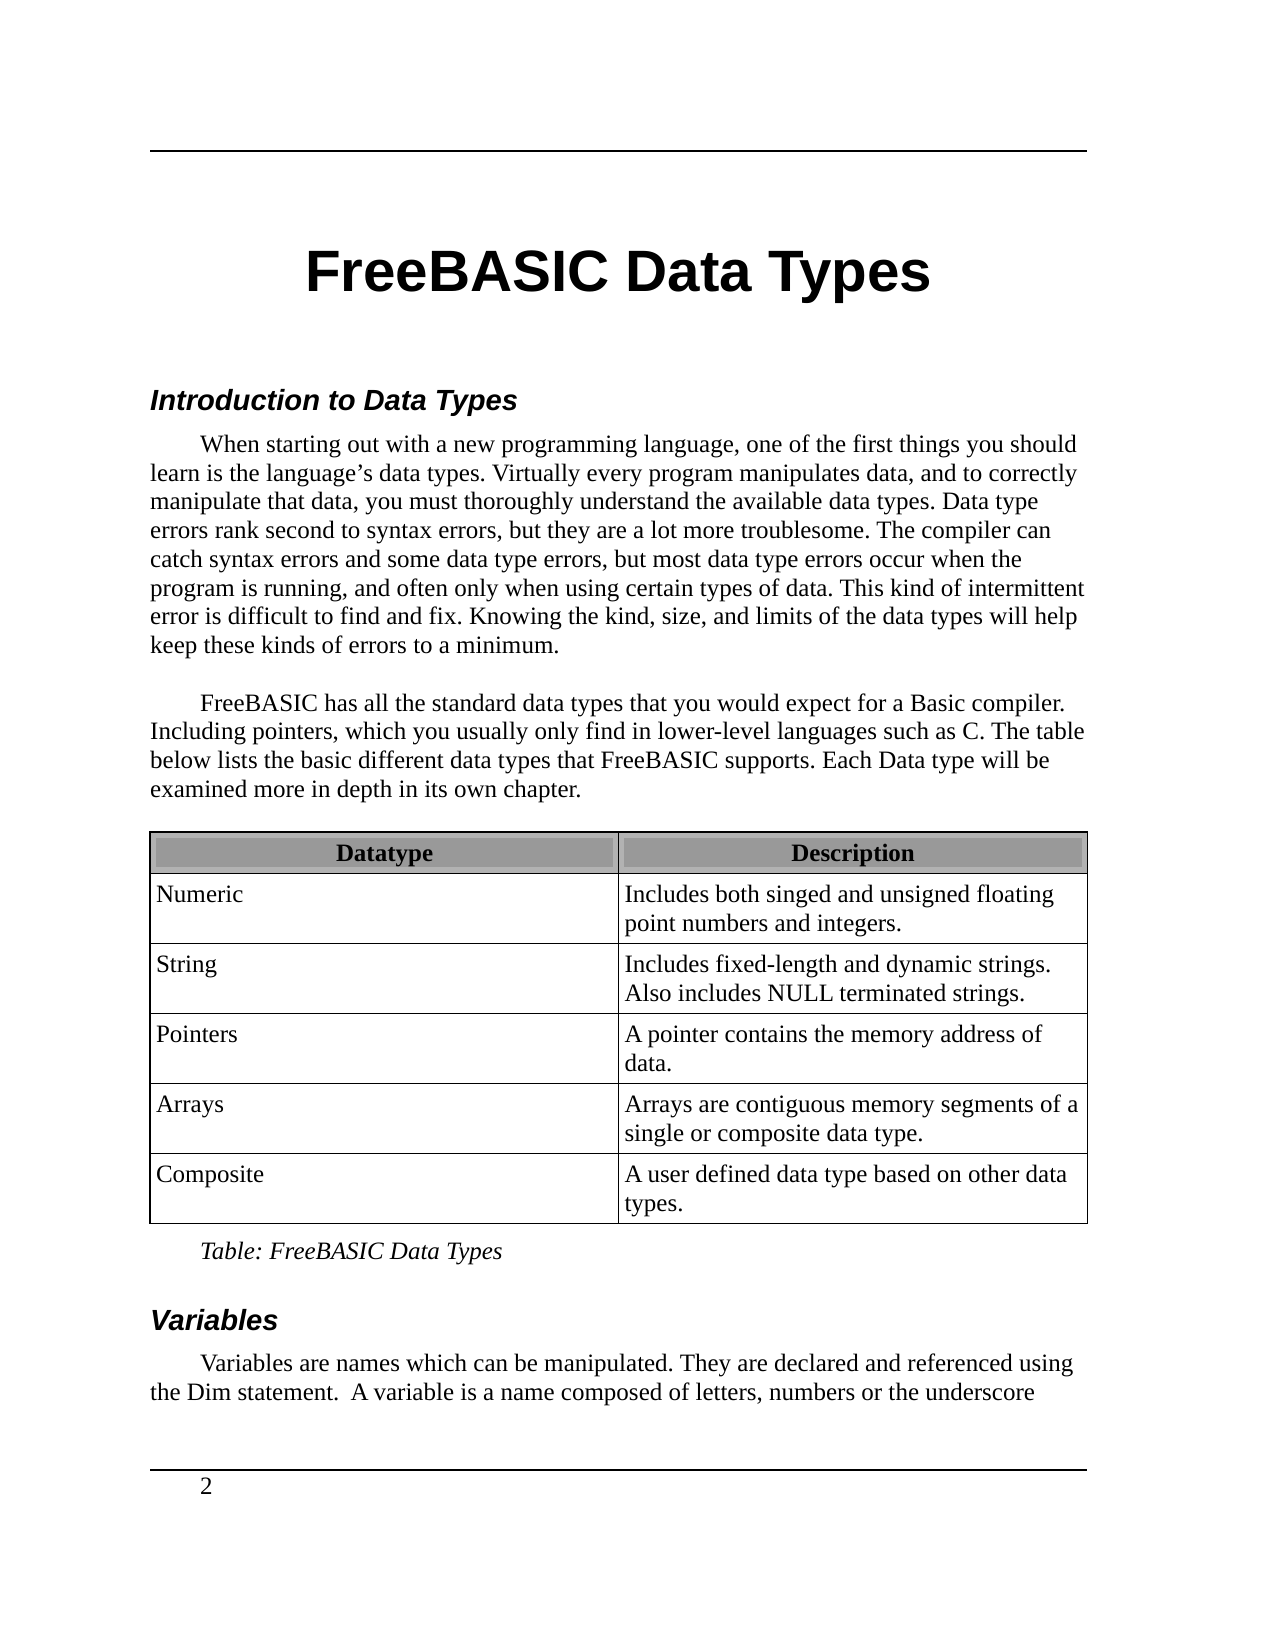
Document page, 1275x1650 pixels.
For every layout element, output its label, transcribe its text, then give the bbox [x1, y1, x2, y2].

table_cell Includes both singed and unsigned floating point numbers and integers. [619, 874, 1087, 943]
subtitle FreeBASIC Data Types [150, 237, 1087, 304]
text FreeBASIC has all the standard data types that you would expect for a Basic compiler. Including pointers, which you usually only find in lower-level languages such as C. The table below lists the basic different data types that FreeBASIC supports. Each Data type will be examined more in depth in its own chapter. [150, 688, 1087, 803]
table_cell Composite [151, 1154, 618, 1223]
table_cell Includes fixed-length and dynamic strings. Also includes NULL terminated strings. [619, 944, 1087, 1013]
table_header Datatype [151, 833, 618, 873]
text Variables are names which can be manipulated. They are declared and referenced using the Dim statement. A variable is a name composed of letters, numbers or the underscore [150, 1348, 1087, 1406]
text Table: FreeBASIC Data Types [150, 1236, 1087, 1265]
text When starting out with a new programming language, one of the first things you should learn is the language’s data types. Virtually every program manipulates data, and to correctly manipulate that data, you must thoroughly understand the available data types. Data type errors rank second to syntax errors, but they are a lot more troublesome. The compiler can catch syntax errors and some data type errors, but most data type errors occur when the program is running, and often only when using certain types of data. This kind of intermittent error is difficult to find and fix. Knowing the kind, size, and limits of the data types will help keep these kinds of errors to a minimum. [150, 429, 1087, 659]
table_header Description [619, 833, 1087, 873]
table_cell Numeric [151, 874, 618, 943]
table_cell Pointers [151, 1014, 618, 1083]
table_cell Arrays are contiguous memory segments of a single or composite data type. [619, 1084, 1087, 1153]
table_cell String [151, 944, 618, 1013]
table_cell Arrays [151, 1084, 618, 1153]
table_cell A pointer contains the memory address of data. [619, 1014, 1087, 1083]
subtitle Variables [150, 1302, 1087, 1336]
subtitle Introduction to Data Types [150, 383, 1087, 416]
table_cell A user defined data type based on other data types. [619, 1154, 1087, 1223]
